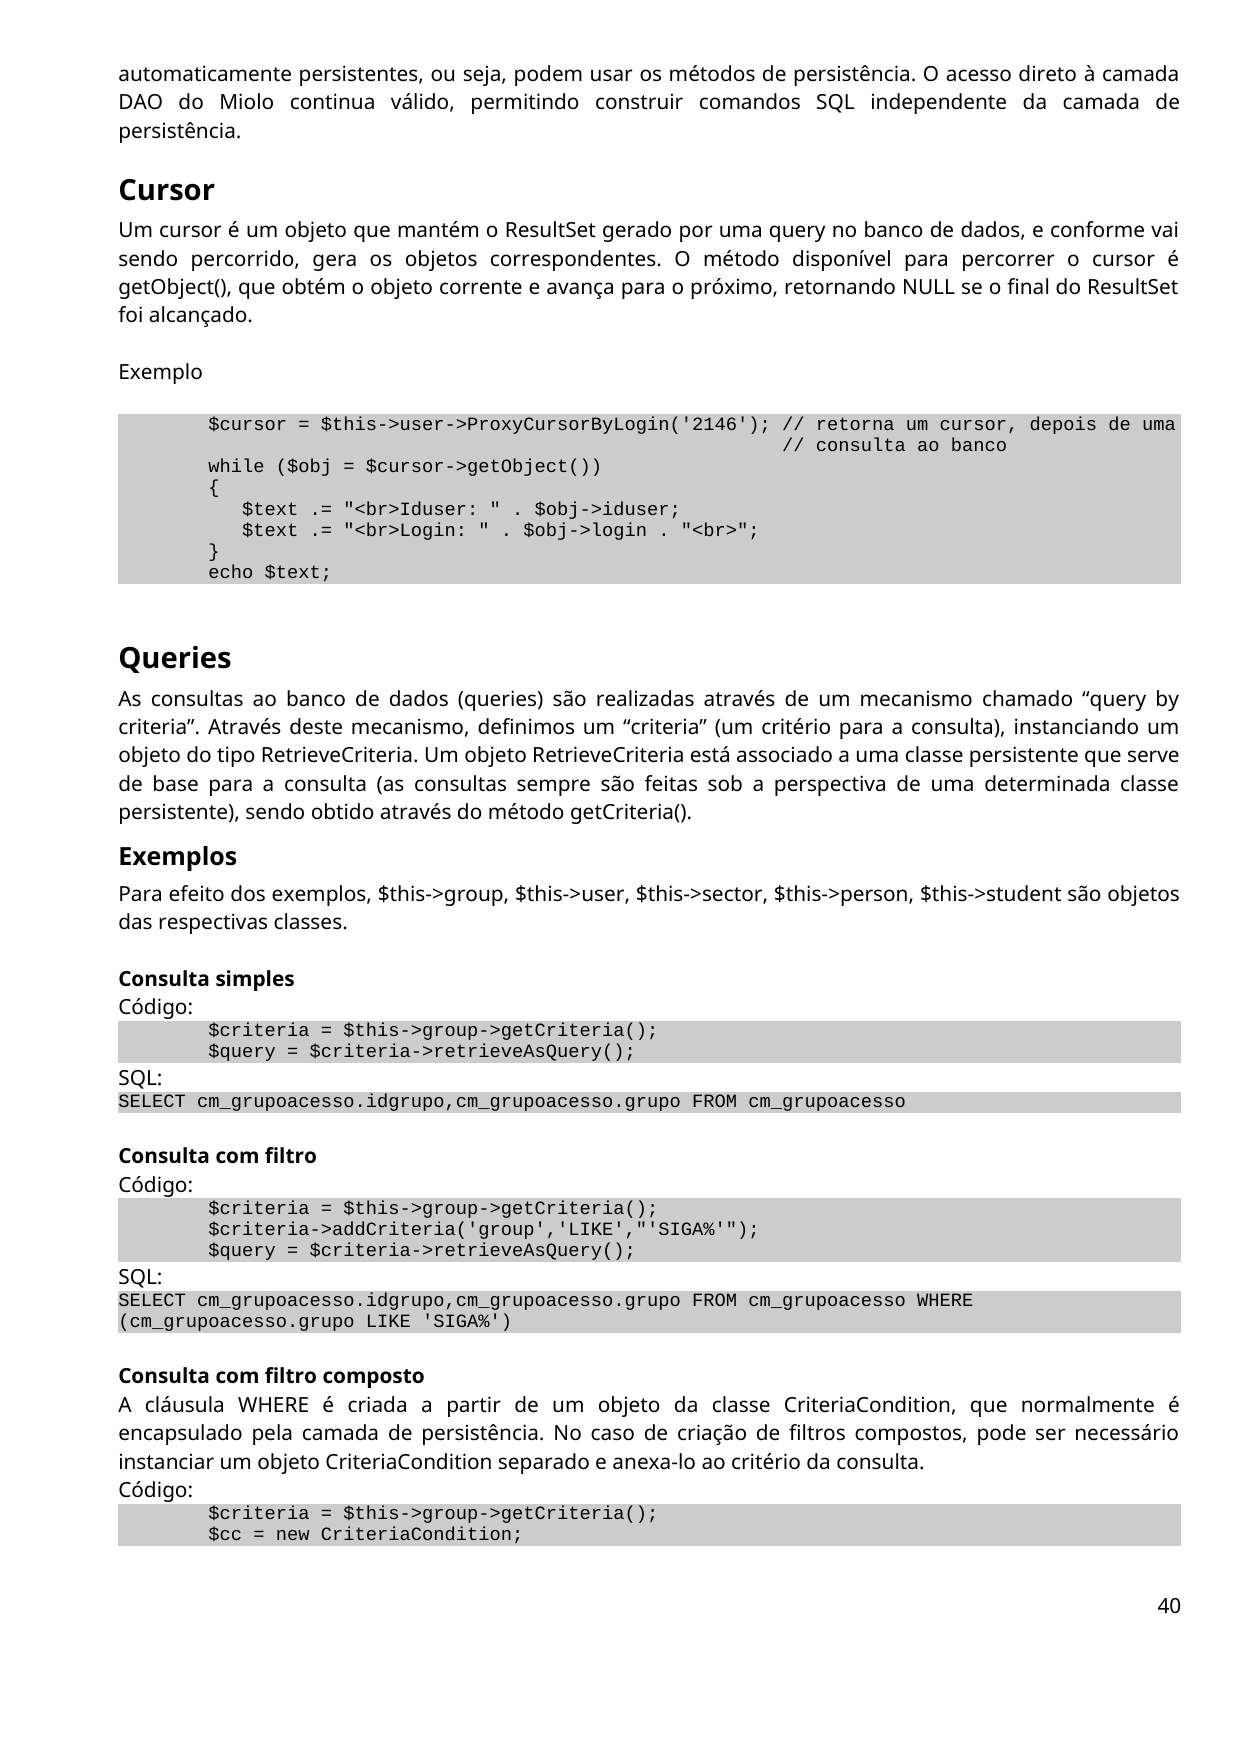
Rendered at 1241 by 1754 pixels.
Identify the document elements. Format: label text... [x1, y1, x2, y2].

subtitle Queries [118, 638, 1181, 677]
text A cláusula WHERE é criada a partir de um objeto da classe CriteriaCondition, que normalmente é encapsulado pela camada de persistência. No caso de criação de filtros compostos, pode ser necessário instanciar um objeto CriteriaCondition separado e anexa-lo ao critério da consulta. [118, 1390, 1181, 1475]
text $criteria->addCriteria('group','LIKE',"'SIGA%'"); [118, 1220, 1181, 1241]
text Exemplo [118, 357, 1181, 386]
text $text .= "<br>Iduser: " . $obj->iduser; [118, 499, 1181, 521]
text $text .= "<br>Login: " . $obj->login . "<br>"; [118, 521, 1181, 542]
text // consulta ao banco [118, 436, 1181, 457]
text automaticamente persistentes, ou seja, podem usar os métodos de persistência. O acesso direto à camada DAO do Miolo continua válido, permitindo construir comandos SQL independente da camada de persistência. [118, 59, 1181, 144]
text Consulta com filtro composto [118, 1362, 1181, 1390]
text Um cursor é um objeto que mantém o ResultSet gerado por uma query no banco de dados, e conforme vai sendo percorrido, gera os objetos correspondentes. O método disponível para percorrer o cursor é getObject(), que obtém o objeto corrente e avança para o próximo, retornando NULL se o final do ResultSet foi alcançado. [118, 215, 1181, 329]
text $criteria = $this->group->getCriteria(); [118, 1021, 1181, 1042]
text SELECT cm_grupoacesso.idgrupo,cm_grupoacesso.grupo FROM cm_grupoacesso WHERE (cm_grupoacesso.grupo LIKE 'SIGA%') [118, 1291, 1181, 1333]
subtitle Cursor [118, 169, 1181, 209]
text Consulta simples [118, 964, 1181, 992]
text SQL: [118, 1262, 1181, 1291]
text echo $text; [118, 563, 1181, 584]
text $query = $criteria->retrieveAsQuery(); [118, 1042, 1181, 1063]
text Para efeito dos exemplos, $this->group, $this->user, $this->sector, $this->person, $this->student são objetos das respectivas classes. [118, 879, 1181, 936]
text } [118, 542, 1181, 563]
text while ($obj = $cursor->getObject()) [118, 457, 1181, 478]
text $cc = new CriteriaCondition; [118, 1525, 1181, 1546]
text Consulta com filtro [118, 1142, 1181, 1170]
text As consultas ao banco de dados (queries) são realizadas através de um mecanismo chamado “query by criteria”. Através deste mecanismo, definimos um “criteria” (um critério para a consulta), instanciando um objeto do tipo RetrieveCriteria. Um objeto RetrieveCriteria está associado a uma classe persistente que serve de base para a consulta (as consultas sempre são feitas sob a perspectiva de uma determinada classe persistente), sendo obtido através do método getCriteria(). [118, 684, 1181, 826]
text Código: [118, 1475, 1181, 1504]
text SELECT cm_grupoacesso.idgrupo,cm_grupoacesso.grupo FROM cm_grupoacesso [118, 1092, 1181, 1113]
text $criteria = $this->group->getCriteria(); [118, 1504, 1181, 1525]
text { [118, 478, 1181, 499]
subtitle Exemplos [118, 838, 1181, 872]
text $cursor = $this->user->ProxyCursorByLogin('2146'); // retorna um cursor, depois de uma [118, 414, 1181, 436]
text SQL: [118, 1063, 1181, 1092]
text Código: [118, 1170, 1181, 1198]
text $query = $criteria->retrieveAsQuery(); [118, 1241, 1181, 1262]
text $criteria = $this->group->getCriteria(); [118, 1198, 1181, 1220]
text Código: [118, 992, 1181, 1021]
